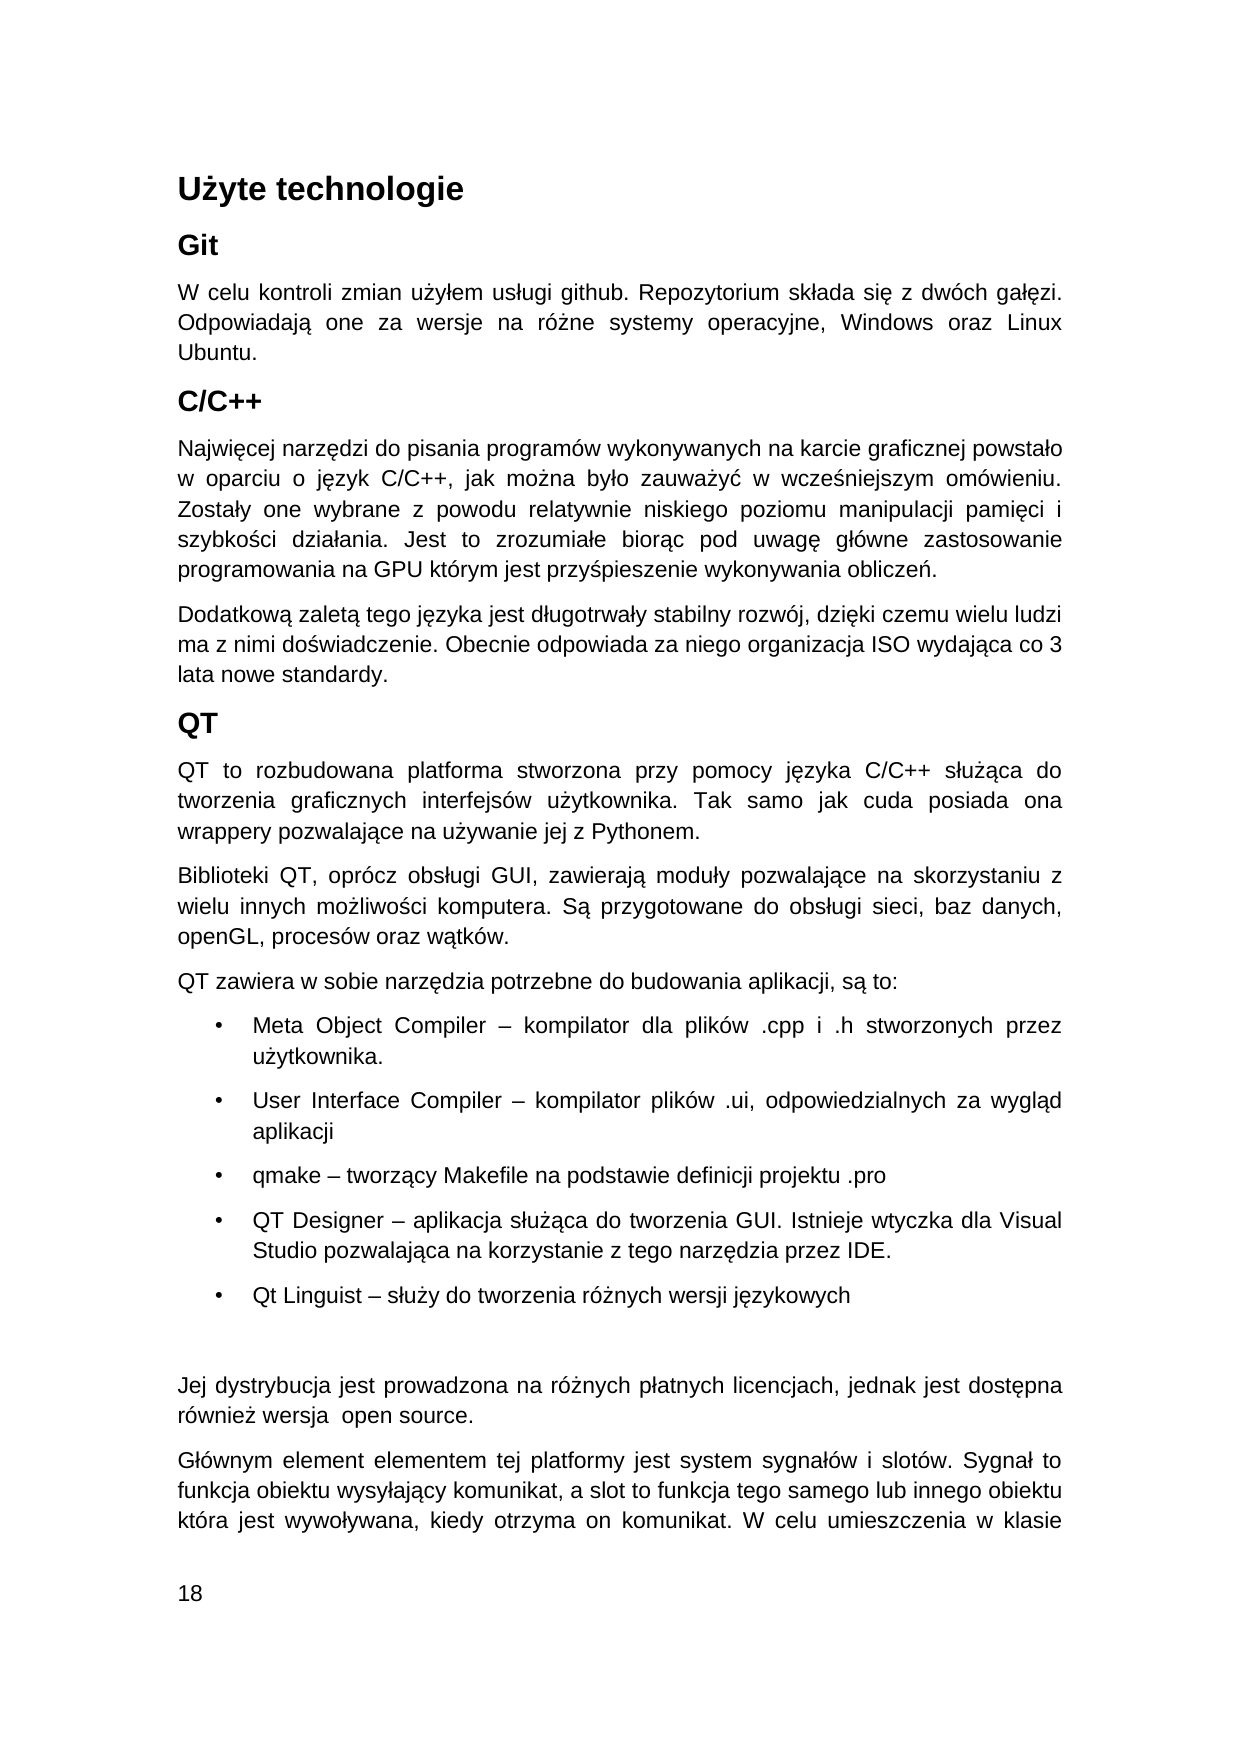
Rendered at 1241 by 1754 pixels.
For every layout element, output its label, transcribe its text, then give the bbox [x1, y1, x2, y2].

list User Interface Compiler – kompilator plików .ui, odpowiedzialnych za wygląd aplikacji [215, 1087, 1063, 1144]
list qmake – tworzący Makefile na podstawie definicji projektu .pro [215, 1162, 1063, 1189]
subtitle Git [177, 227, 1063, 261]
text QT to rozbudowana platforma stworzona przy pomocy języka C/C++ służąca do tworzenia graficznych interfejsów użytkownika. Tak samo jak cuda posiada ona wrappery pozwalające na używanie jej z Pythonem. [177, 757, 1063, 844]
subtitle Użyte technologie [177, 168, 1063, 207]
list Qt Linguist – służy do tworzenia różnych wersji językowych [215, 1282, 1063, 1308]
text QT zawiera w sobie narzędzia potrzebne do budowania aplikacji, są to: [177, 968, 1063, 994]
list Meta Object Compiler – kompilator dla plików .cpp i .h stworzonych przez użytkownika. [215, 1012, 1063, 1069]
text Dodatkową zaletą tego języka jest długotrwały stabilny rozwój, dzięki czemu wielu ludzi ma z nimi doświadczenie. Obecnie odpowiada za niego organizacja ISO wydająca co 3 lata nowe standardy. [177, 601, 1063, 687]
subtitle C/C++ [177, 384, 1063, 418]
text W celu kontroli zmian użyłem usługi github. Repozytorium składa się z dwóch gałęzi. Odpowiadają one za wersje na różne systemy operacyjne, Windows oraz Linux Ubuntu. [177, 279, 1063, 365]
text Jej dystrybucja jest prowadzona na różnych płatnych licencjach, jednak jest dostępna również wersja open source. [177, 1372, 1063, 1428]
text Głównym element elementem tej platformy jest system sygnałów i slotów. Sygnał to funkcja obiektu wysyłający komunikat, a slot to funkcja tego samego lub innego obiektu która jest wywoływana, kiedy otrzyma on komunikat. W celu umieszczenia w klasie [177, 1447, 1063, 1533]
text Najwięcej narzędzi do pisania programów wykonywanych na karcie graficznej powstało w oparciu o język C/C++, jak można było zauważyć w wcześniejszym omówieniu. Zostały one wybrane z powodu relatywnie niskiego poziomu manipulacji pamięci i szybkości działania. Jest to zrozumiałe biorąc pod uwagę główne zastosowanie programowania na GPU którym jest przyśpieszenie wykonywania obliczeń. [177, 435, 1063, 582]
subtitle QT [177, 706, 1063, 740]
list QT Designer – aplikacja służąca do tworzenia GUI. Istnieje wtyczka dla Visual Studio pozwalająca na korzystanie z tego narzędzia przez IDE. [215, 1207, 1063, 1264]
text Biblioteki QT, oprócz obsługi GUI, zawierają moduły pozwalające na skorzystaniu z wielu innych możliwości komputera. Są przygotowane do obsługi sieci, baz danych, openGL, procesów oraz wątków. [177, 862, 1063, 949]
